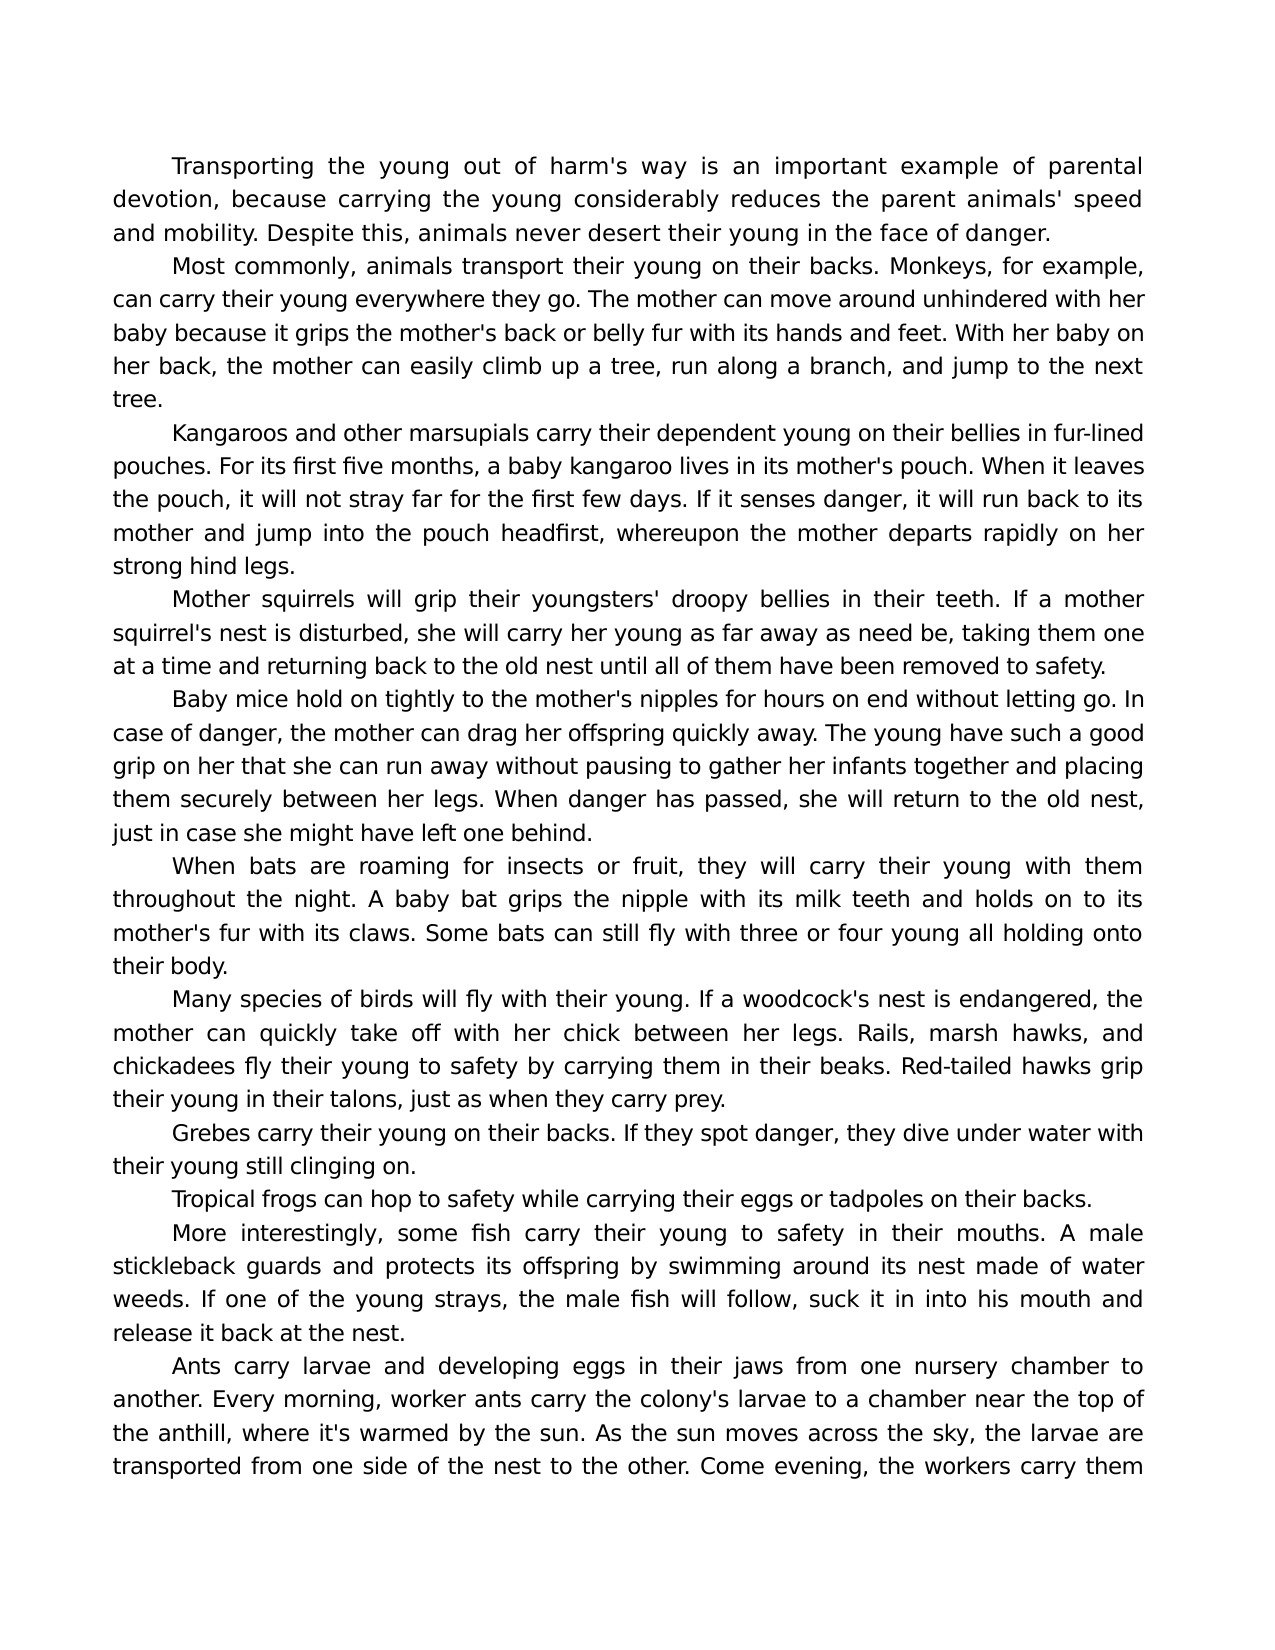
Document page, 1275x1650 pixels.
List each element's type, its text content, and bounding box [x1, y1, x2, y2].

text Baby mice hold on tightly to the mother's nipples for hours on end without letting go. In case of danger, the mother can drag her offspring quickly away. The young have such a good grip on her that she can run away without pausing to gather her infants together and placing them securely between her legs. When danger has passed, she will return to the old nest, just in case she might have left one behind. [112, 681, 1145, 848]
text More interestingly, some fish carry their young to safety in their mouths. A male stickleback guards and protects its offspring by swimming around its nest made of water weeds. If one of the young strays, the male fish will follow, suck it in into his mouth and release it back at the nest. [112, 1214, 1145, 1348]
text Many species of birds will fly with their young. If a woodcock's nest is endangered, the mother can quickly take off with her chick between her legs. Rails, marsh hawks, and chickadees fly their young to safety by carrying them in their beaks. Red-tailed hawks grip their young in their talons, just as when they carry prey. [112, 981, 1145, 1114]
text Grebes carry their young on their backs. If they spot danger, they dive under water with their young still clinging on. [112, 1114, 1145, 1181]
text Ants carry larvae and developing eggs in their jaws from one nursery chamber to another. Every morning, worker ants carry the colony's larvae to a chamber near the top of the anthill, where it's warmed by the sun. As the sun moves across the sky, the larvae are transported from one side of the nest to the other. Come evening, the workers carry them [112, 1348, 1145, 1481]
text Mother squirrels will grip their youngsters' droopy bellies in their teeth. If a mother squirrel's nest is disturbed, she will carry her young as far away as need be, taking them one at a time and returning back to the old nest until all of them have been removed to safety. [112, 581, 1145, 681]
text Tropical frogs can hop to safety while carrying their eggs or tadpoles on their backs. [112, 1181, 1145, 1214]
text Most commonly, animals transport their young on their backs. Monkeys, for example, can carry their young everywhere they go. The mother can move around unhindered with her baby because it grips the mother's back or belly fur with its hands and feet. With her baby on her back, the mother can easily climb up a tree, run along a branch, and jump to the next tree. [112, 248, 1145, 414]
text When bats are roaming for insects or fruit, they will carry their young with them throughout the night. A baby bat grips the nipple with its milk teeth and holds on to its mother's fur with its claws. Some bats can still fly with three or four young all holding onto their body. [112, 848, 1145, 981]
text Kangaroos and other marsupials carry their dependent young on their bellies in fur-lined pouches. For its first five months, a baby kangaroo lives in its mother's pouch. When it leaves the pouch, it will not stray far for the first few days. If it senses danger, it will run back to its mother and jump into the pouch headfirst, whereupon the mother departs rapidly on her strong hind legs. [112, 414, 1145, 581]
text Transporting the young out of harm's way is an important example of parental devotion, because carrying the young considerably reduces the parent animals' speed and mobility. Despite this, animals never desert their young in the face of danger. [112, 148, 1145, 248]
